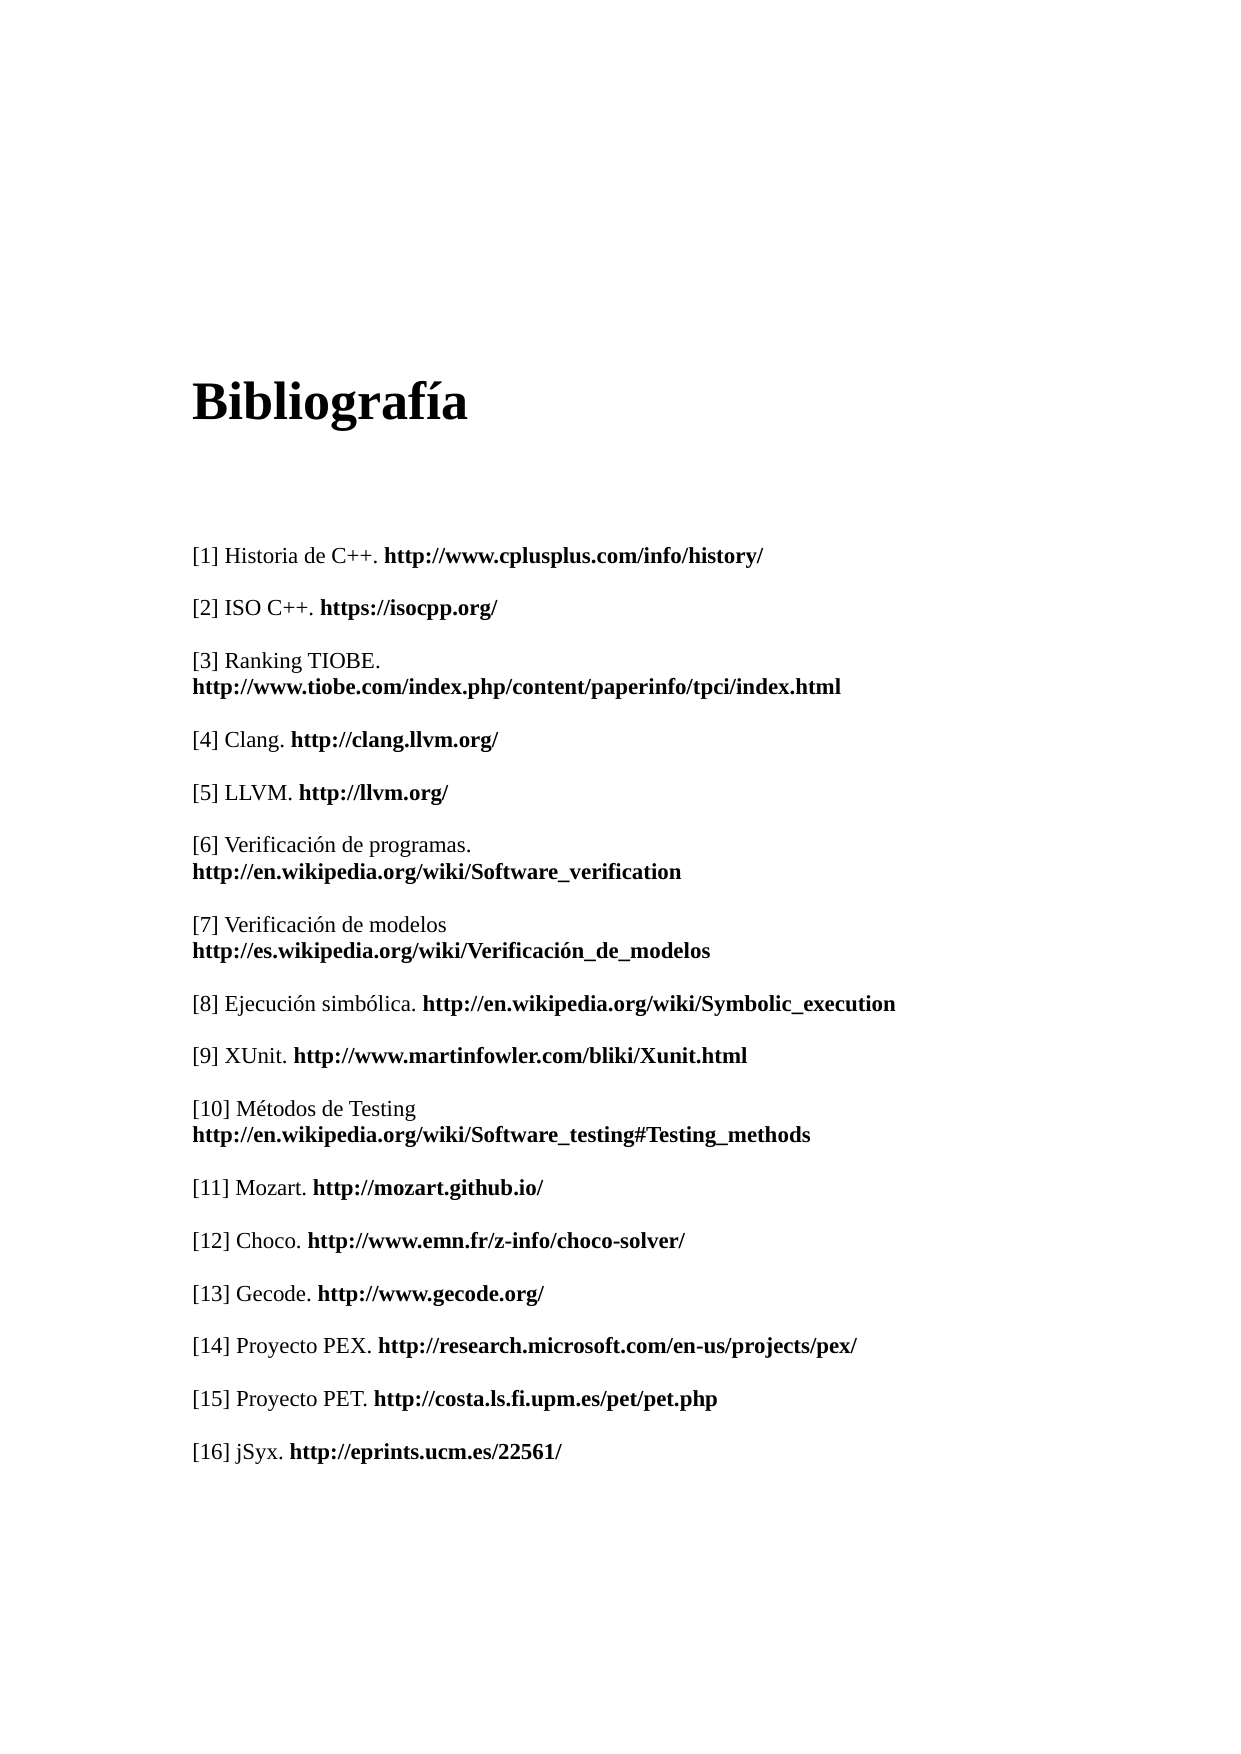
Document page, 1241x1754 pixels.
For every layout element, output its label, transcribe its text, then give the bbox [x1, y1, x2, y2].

text [3] Ranking TIOBE. [192, 647, 1063, 673]
text http://en.wikipedia.org/wiki/Software_testing#Testing_methods [192, 1121, 1063, 1148]
text [6] Verificación de programas. [192, 832, 1063, 858]
text [13] Gecode. http://www.gecode.org/ [192, 1279, 1063, 1306]
text http://es.wikipedia.org/wiki/Verificación_de_modelos [192, 937, 1063, 963]
text [16] jSyx. http://eprints.ucm.es/22561/ [192, 1438, 1063, 1464]
text [4] Clang. http://clang.llvm.org/ [192, 726, 1063, 752]
text [8] Ejecución simbólica. http://en.wikipedia.org/wiki/Symbolic_execution [192, 990, 1063, 1016]
text [12] Choco. http://www.emn.fr/z-info/choco-solver/ [192, 1227, 1063, 1253]
text [9] XUnit. http://www.martinfowler.com/bliki/Xunit.html [192, 1042, 1063, 1069]
text http://www.tiobe.com/index.php/content/paperinfo/tpci/index.html [192, 673, 1063, 700]
text [5] LLVM. http://llvm.org/ [192, 779, 1063, 805]
text [7] Verificación de modelos [192, 911, 1063, 937]
text [1] Historia de C++. http://www.cplusplus.com/info/history/ [192, 542, 1063, 568]
text [11] Mozart. http://mozart.github.io/ [192, 1174, 1063, 1201]
text Bibliografía [192, 369, 1063, 431]
text http://en.wikipedia.org/wiki/Software_verification [192, 858, 1063, 884]
text [14] Proyecto PEX. http://research.microsoft.com/en-us/projects/pex/ [192, 1332, 1063, 1359]
text [15] Proyecto PET. http://costa.ls.fi.upm.es/pet/pet.php [192, 1385, 1063, 1411]
text [2] ISO C++. https://isocpp.org/ [192, 594, 1063, 621]
text [10] Métodos de Testing [192, 1095, 1063, 1121]
